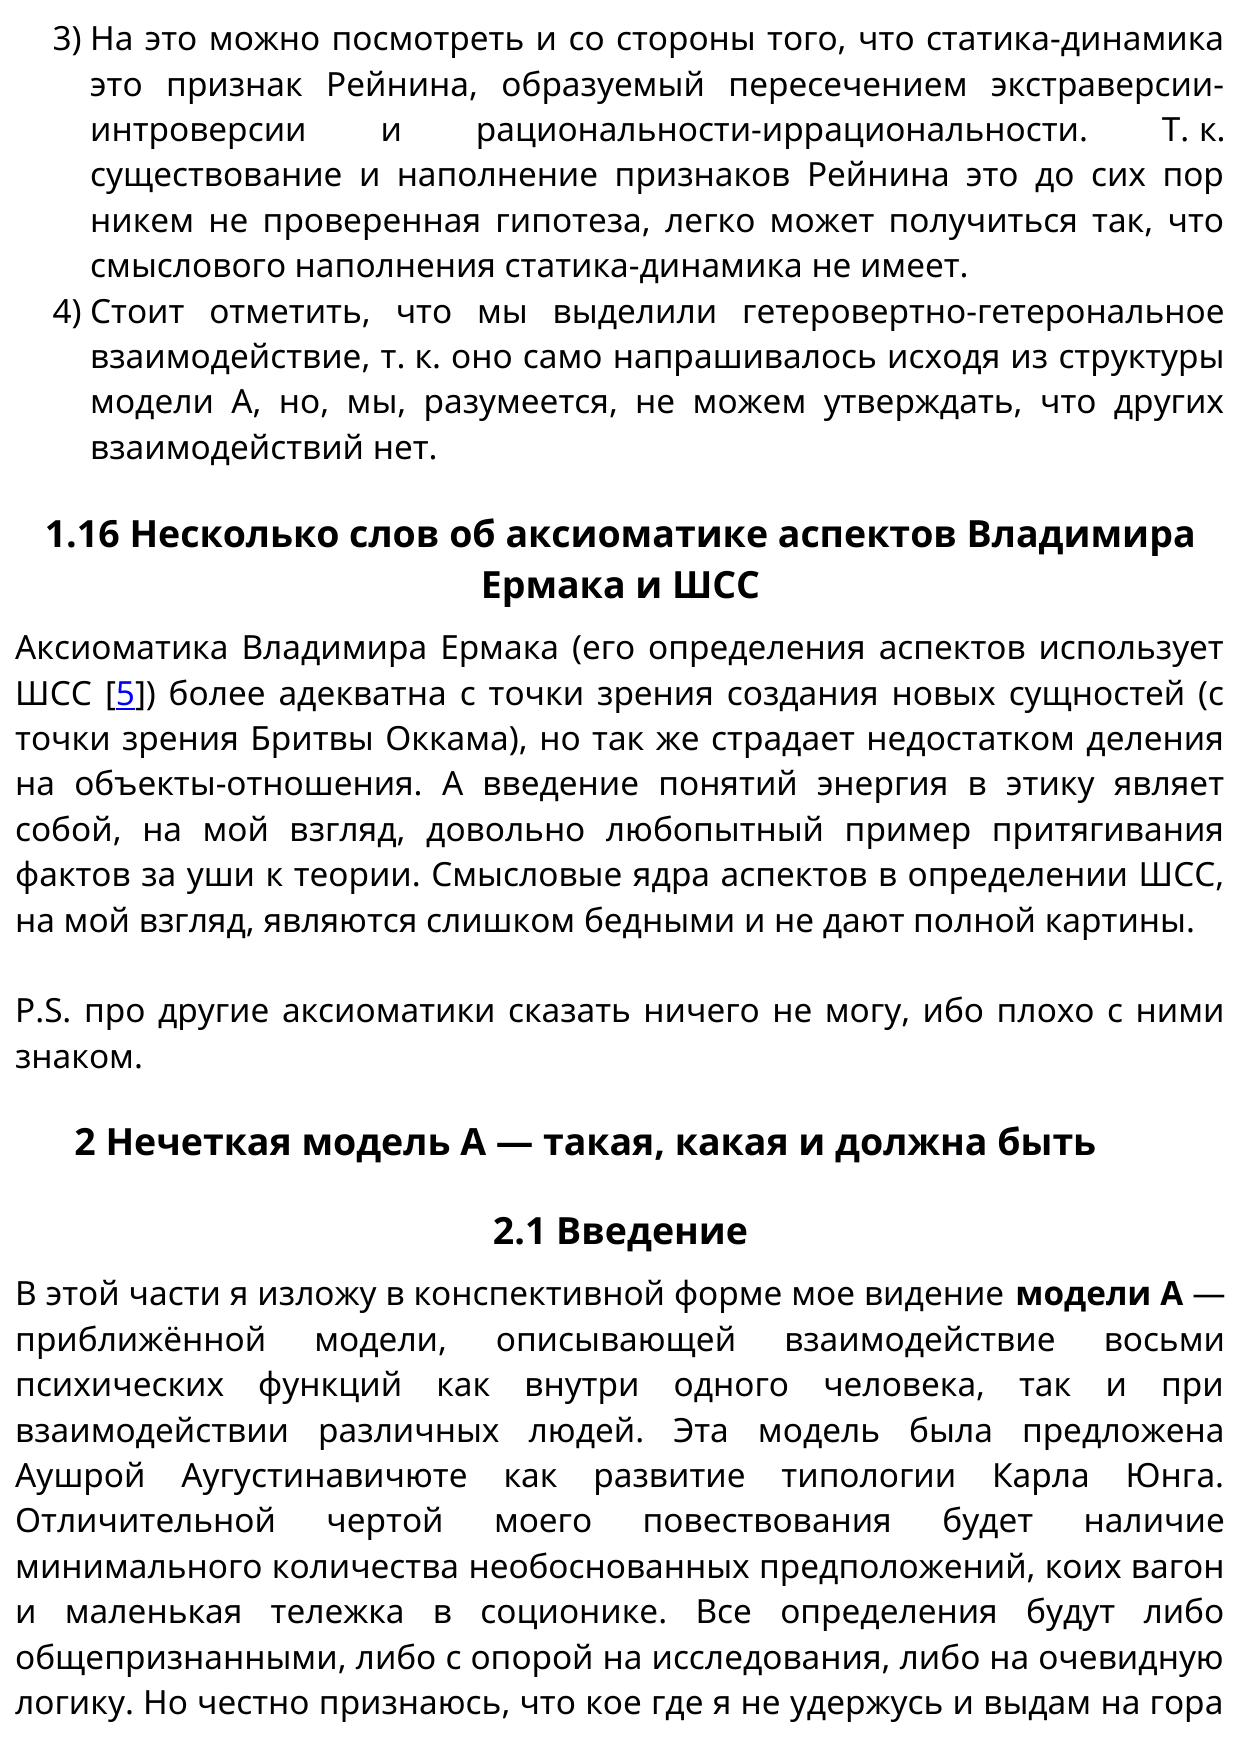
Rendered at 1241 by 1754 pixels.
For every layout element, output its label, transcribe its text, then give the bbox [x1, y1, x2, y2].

subtitle 2 Нечеткая модель А — такая, какая и должна быть [15, 1116, 1226, 1167]
text P.S. про другие аксиоматики сказать ничего не могу, ибо плохо с ними знаком. [15, 987, 1226, 1078]
list Стоит отметить, что мы выделили гетеровертно-гетерональное взаимодействие, т. к. оно само напрашивалось исходя из структуры модели А, но, мы, разумеется, не можем утверждать, что других взаимодействий нет. [52, 287, 1226, 469]
text Аксиоматика Владимира Ермака (его определения аспектов использует ШСС [5]) более адекватна с точки зрения создания новых сущностей (с точки зрения Бритвы Оккама), но так же страдает недостатком деления на объекты-отношения. А введение понятий энергия в этику являет собой, на мой взгляд, довольно любопытный пример притягивания фактов за уши к теории. Смысловые ядра аспектов в определении ШСС, на мой взгляд, являются слишком бедными и не дают полной картины. [15, 624, 1226, 942]
subtitle 1.16 Несколько слов об аксиоматике аспектов Владимира Ермака и ШСС [15, 507, 1226, 609]
list На это можно посмотреть и со стороны того, что статика-динамика это признак Рейнина, образуемый пересечением экстраверсии-интроверсии и рациональности-иррациональности. Т. к. существование и наполнение признаков Рейнина это до сих пор никем не проверенная гипотеза, легко может получиться так, что смыслового наполнения статика-динамика не имеет. [52, 15, 1226, 287]
subtitle 2.1 Введение [15, 1204, 1226, 1255]
text В этой части я изложу в конспективной форме мое видение модели А — приближённой модели, описывающей взаимодействие восьми психических функций как внутри одного человека, так и при взаимодействии различных людей. Эта модель была предложена Аушрой Аугустинавичюте как развитие типологии Карла Юнга. Отличительной чертой моего повествования будет наличие минимального количества необоснованных предположений, коих вагон и маленькая тележка в соционике. Все определения будут либо общепризнанными, либо с опорой на исследования, либо на очевидную логику. Но честно признаюсь, что кое где я не удержусь и выдам на гора [15, 1270, 1226, 1724]
